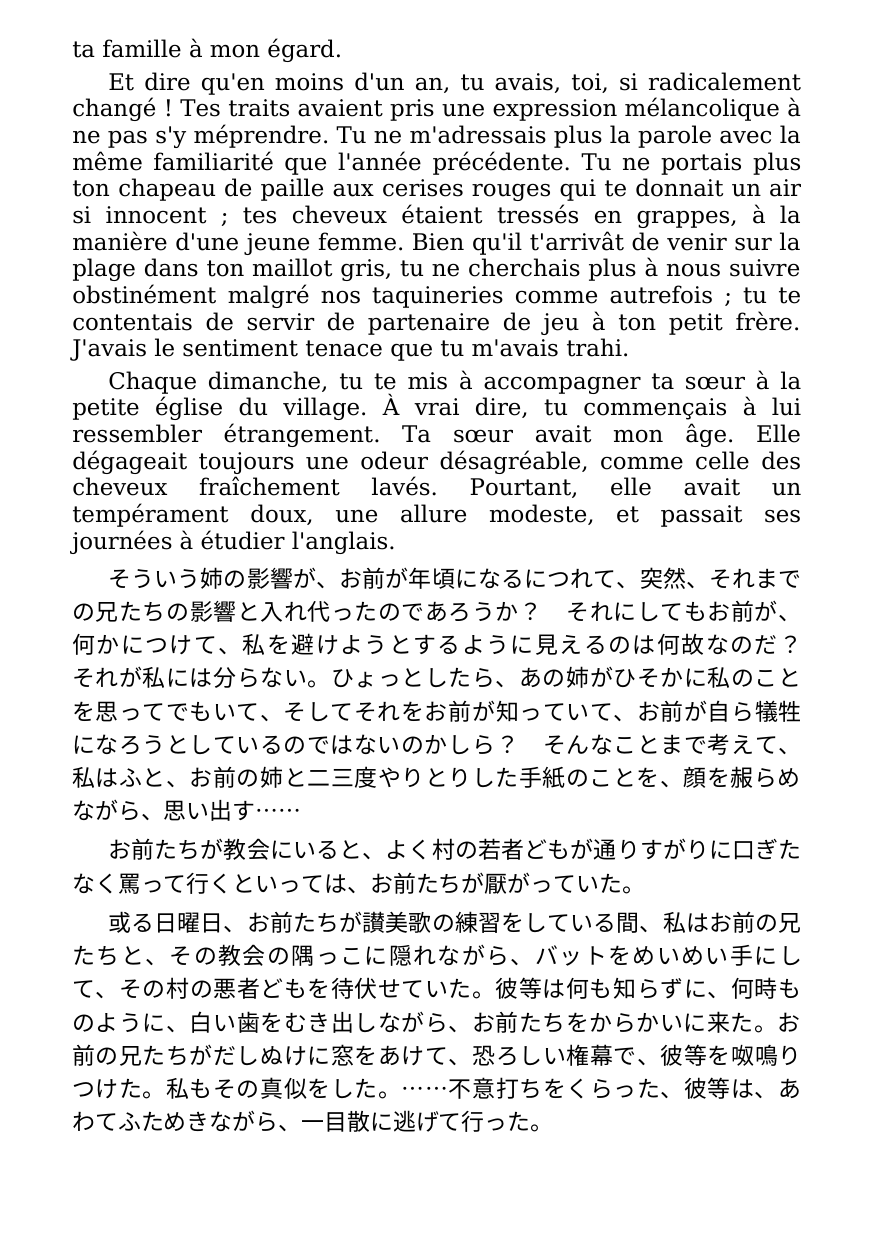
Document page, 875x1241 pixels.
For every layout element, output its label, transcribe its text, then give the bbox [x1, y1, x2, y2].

text そういう姉の影響が、お前が年頃になるにつれて、突然、それまでの兄たちの影響と入れ代ったのであろうか？ それにしてもお前が、何かにつけて、私を避けようとするように見えるのは何故なのだ？ それが私には分らない。ひょっとしたら、あの姉がひそかに私のことを思ってでもいて、そしてそれをお前が知っていて、お前が自ら犠牲になろうとしているのではないのかしら？ そんなことまで考えて、私はふと、お前の姉と二三度やりとりした手紙のことを、顔を赧らめながら、思い出す…… [72, 561, 802, 826]
text 或る日曜日、お前たちが讃美歌の練習をしている間、私はお前の兄たちと、その教会の隅っこに隠れながら、バットをめいめい手にして、その村の悪者どもを待伏せていた。彼等は何も知らずに、何時ものように、白い歯をむき出しながら、お前たちをからかいに来た。お前の兄たちがだしぬけに窓をあけて、恐ろしい権幕で、彼等を呶鳴りつけた。私もその真似をした。……不意打ちをくらった、彼等は、あわてふためきながら、一目散に逃げて行った。 [72, 905, 802, 1137]
text Chaque dimanche, tu te mis à accompagner ta sœur à la petite église du village. À vrai dire, tu commençais à lui ressembler étrangement. Ta sœur avait mon âge. Elle dégageait toujours une odeur désagréable, comme celle des cheveux fraîchement lavés. Pourtant, elle avait un tempérament doux, une allure modeste, et passait ses journées à étudier l'anglais. [72, 368, 802, 554]
text お前たちが教会にいると、よく村の若者どもが通りすがりに口ぎたなく罵って行くといっては、お前たちが厭がっていた。 [72, 832, 802, 899]
text ta famille à mon égard. [72, 36, 802, 63]
text Et dire qu'en moins d'un an, tu avais, toi, si radicalement changé ! Tes traits avaient pris une expression mélancolique à ne pas s'y méprendre. Tu ne m'adressais plus la parole avec la même familiarité que l'année précédente. Tu ne portais plus ton chapeau de paille aux cerises rouges qui te donnait un air si innocent ; tes cheveux étaient tressés en grappes, à la manière d'une jeune femme. Bien qu'il t'arrivât de venir sur la plage dans ton maillot gris, tu ne cherchais plus à nous suivre obstinément malgré nos taquineries comme autrefois ; tu te contentais de servir de partenaire de jeu à ton petit frère. J'avais le sentiment tenace que tu m'avais trahi. [72, 69, 802, 362]
